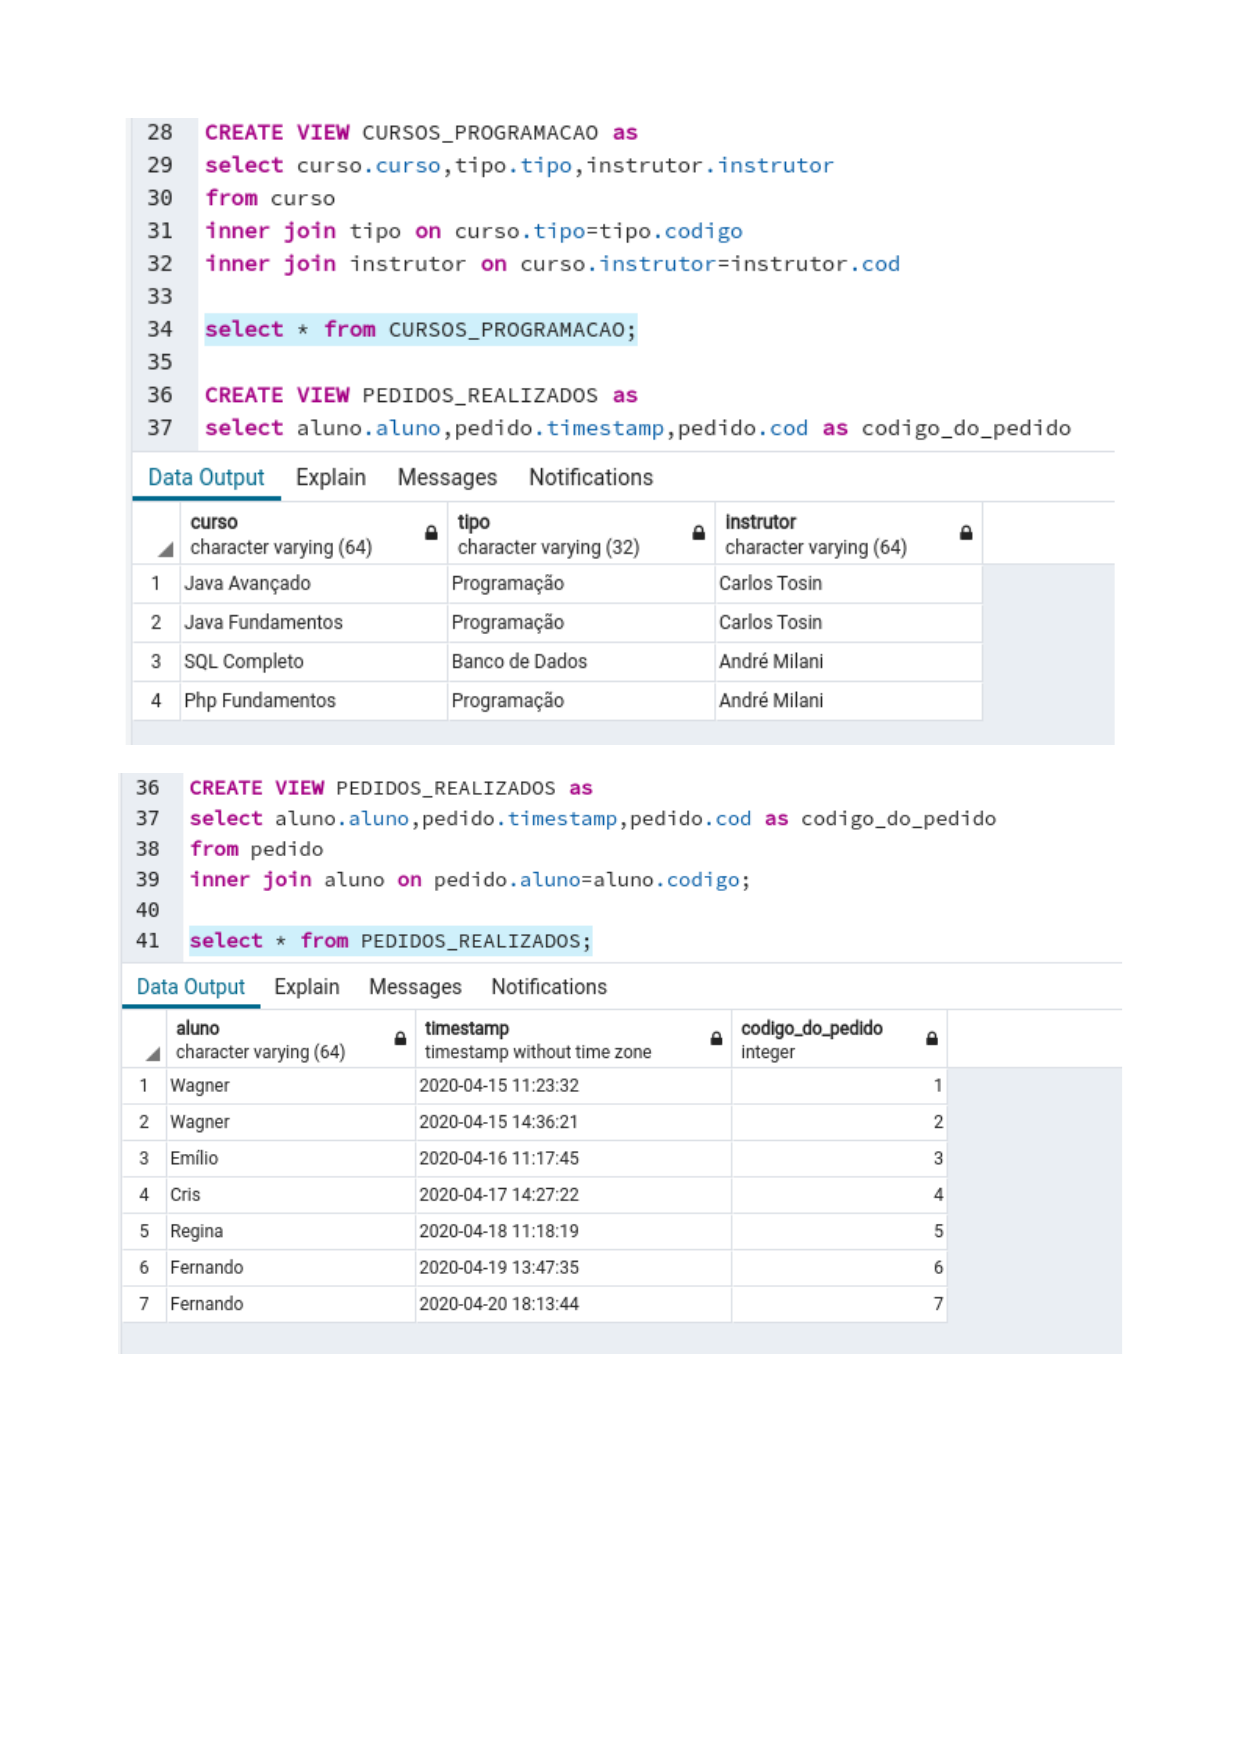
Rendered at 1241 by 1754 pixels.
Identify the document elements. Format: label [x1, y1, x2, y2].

picture [125, 118, 1115, 745]
picture [118, 773, 1123, 1354]
